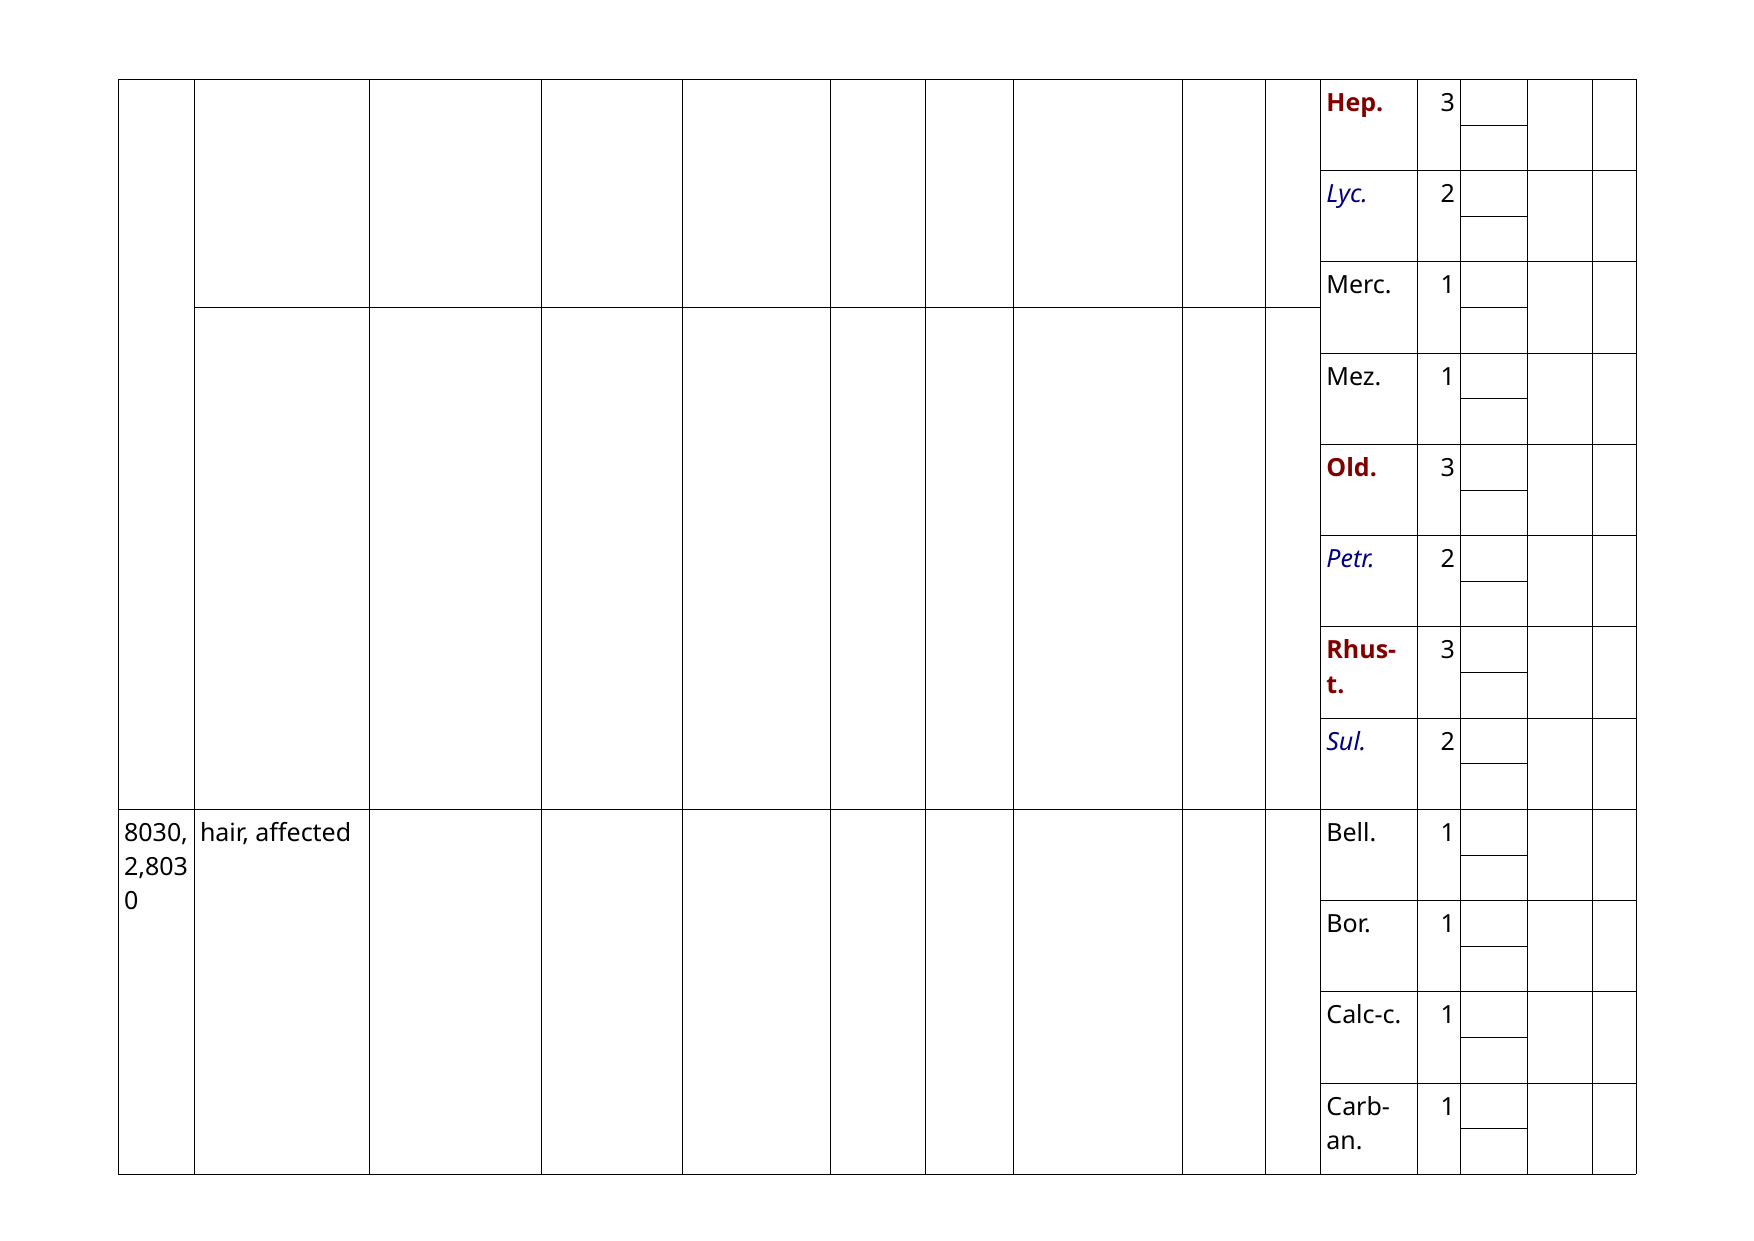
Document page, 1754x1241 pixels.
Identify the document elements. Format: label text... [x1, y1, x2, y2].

table_cell [1183, 810, 1265, 1174]
table_cell 3 [1418, 627, 1460, 718]
table_cell [119, 80, 194, 809]
table_cell [1528, 810, 1592, 900]
table_cell [1461, 217, 1527, 261]
table_cell 3 [1418, 445, 1460, 535]
table_cell Carb-an. [1321, 1084, 1417, 1174]
table_cell 1 [1418, 901, 1460, 991]
table_cell [683, 308, 830, 809]
table_cell [1528, 171, 1592, 261]
table_cell [1014, 308, 1182, 809]
table_cell [1461, 901, 1527, 946]
table_cell Sul. [1321, 719, 1417, 809]
table_cell 1 [1418, 1084, 1460, 1174]
table_cell Merc. [1321, 262, 1417, 353]
table_cell [1593, 810, 1636, 900]
table_cell Rhus-t. [1321, 627, 1417, 718]
table_cell [1528, 627, 1592, 718]
table_cell [1183, 308, 1265, 809]
table_cell [1266, 308, 1320, 809]
table_cell 1 [1418, 810, 1460, 900]
table_cell Petr. [1321, 536, 1417, 626]
table_cell [1461, 1129, 1527, 1174]
table_cell [926, 80, 1013, 307]
table_cell [1014, 810, 1182, 1174]
table_cell [1461, 947, 1527, 991]
table_cell [1461, 673, 1527, 718]
table_cell [1461, 126, 1527, 170]
table_cell [542, 810, 682, 1174]
table_cell [1593, 262, 1636, 353]
table_cell [1528, 901, 1592, 991]
table_cell Old. [1321, 445, 1417, 535]
table_cell [1266, 80, 1320, 307]
table_cell [831, 308, 925, 809]
table_cell [195, 308, 369, 809]
table_cell [542, 80, 682, 307]
table_cell [1461, 308, 1527, 353]
table_cell [831, 80, 925, 307]
table_cell [683, 80, 830, 307]
table_cell Bor. [1321, 901, 1417, 991]
table_cell [370, 810, 541, 1174]
table_cell [1528, 719, 1592, 809]
table_cell [1461, 354, 1527, 398]
table_cell 2 [1418, 719, 1460, 809]
table_cell [1528, 1084, 1592, 1174]
table_cell [1183, 80, 1265, 307]
table_cell [926, 308, 1013, 809]
table_cell [1461, 582, 1527, 626]
table_cell [1461, 992, 1527, 1037]
table_cell [926, 810, 1013, 1174]
table_cell [1528, 80, 1592, 170]
table_cell [1593, 627, 1636, 718]
table_cell 3 [1418, 80, 1460, 170]
table_cell [1461, 171, 1527, 216]
table_cell 2 [1418, 171, 1460, 261]
table_cell 1 [1418, 992, 1460, 1083]
table_cell [1528, 262, 1592, 353]
table_cell 8030,2,8030 [119, 810, 194, 1174]
table_cell Bell. [1321, 810, 1417, 900]
table_cell [1593, 1084, 1636, 1174]
table_cell [1461, 536, 1527, 581]
table_cell [1461, 399, 1527, 444]
table_cell Mez. [1321, 354, 1417, 444]
table_cell 1 [1418, 354, 1460, 444]
table_cell Hep. [1321, 80, 1417, 170]
table_cell [1461, 445, 1527, 489]
table_cell [1461, 627, 1527, 672]
table_cell [370, 308, 541, 809]
table_cell [1593, 992, 1636, 1083]
table_cell hair, affected [195, 810, 369, 1174]
table_cell [542, 308, 682, 809]
table_cell Lyc. [1321, 171, 1417, 261]
table_cell [1461, 491, 1527, 535]
table_cell [1461, 764, 1527, 809]
table_cell [1461, 1038, 1527, 1083]
table_cell [1528, 992, 1592, 1083]
table_cell [1461, 719, 1527, 763]
table_cell [831, 810, 925, 1174]
table_cell [1528, 445, 1592, 535]
table_cell [370, 80, 541, 307]
table_cell [1461, 1084, 1527, 1128]
table_cell 1 [1418, 262, 1460, 353]
table_cell [1593, 171, 1636, 261]
table_cell 2 [1418, 536, 1460, 626]
table_cell [1528, 536, 1592, 626]
table_cell [1593, 80, 1636, 170]
table_cell [1266, 810, 1320, 1174]
table_cell [1593, 445, 1636, 535]
table_cell Calc-c. [1321, 992, 1417, 1083]
table_cell [1593, 901, 1636, 991]
table_cell [1593, 354, 1636, 444]
table_cell [1593, 719, 1636, 809]
table_cell [1528, 354, 1592, 444]
table_cell [1461, 262, 1527, 307]
table_cell [1461, 80, 1527, 124]
table_cell [683, 810, 830, 1174]
table_cell [1593, 536, 1636, 626]
table_cell [1461, 856, 1527, 900]
table_cell [1014, 80, 1182, 307]
table_cell [1461, 810, 1527, 854]
table_cell [195, 80, 369, 307]
